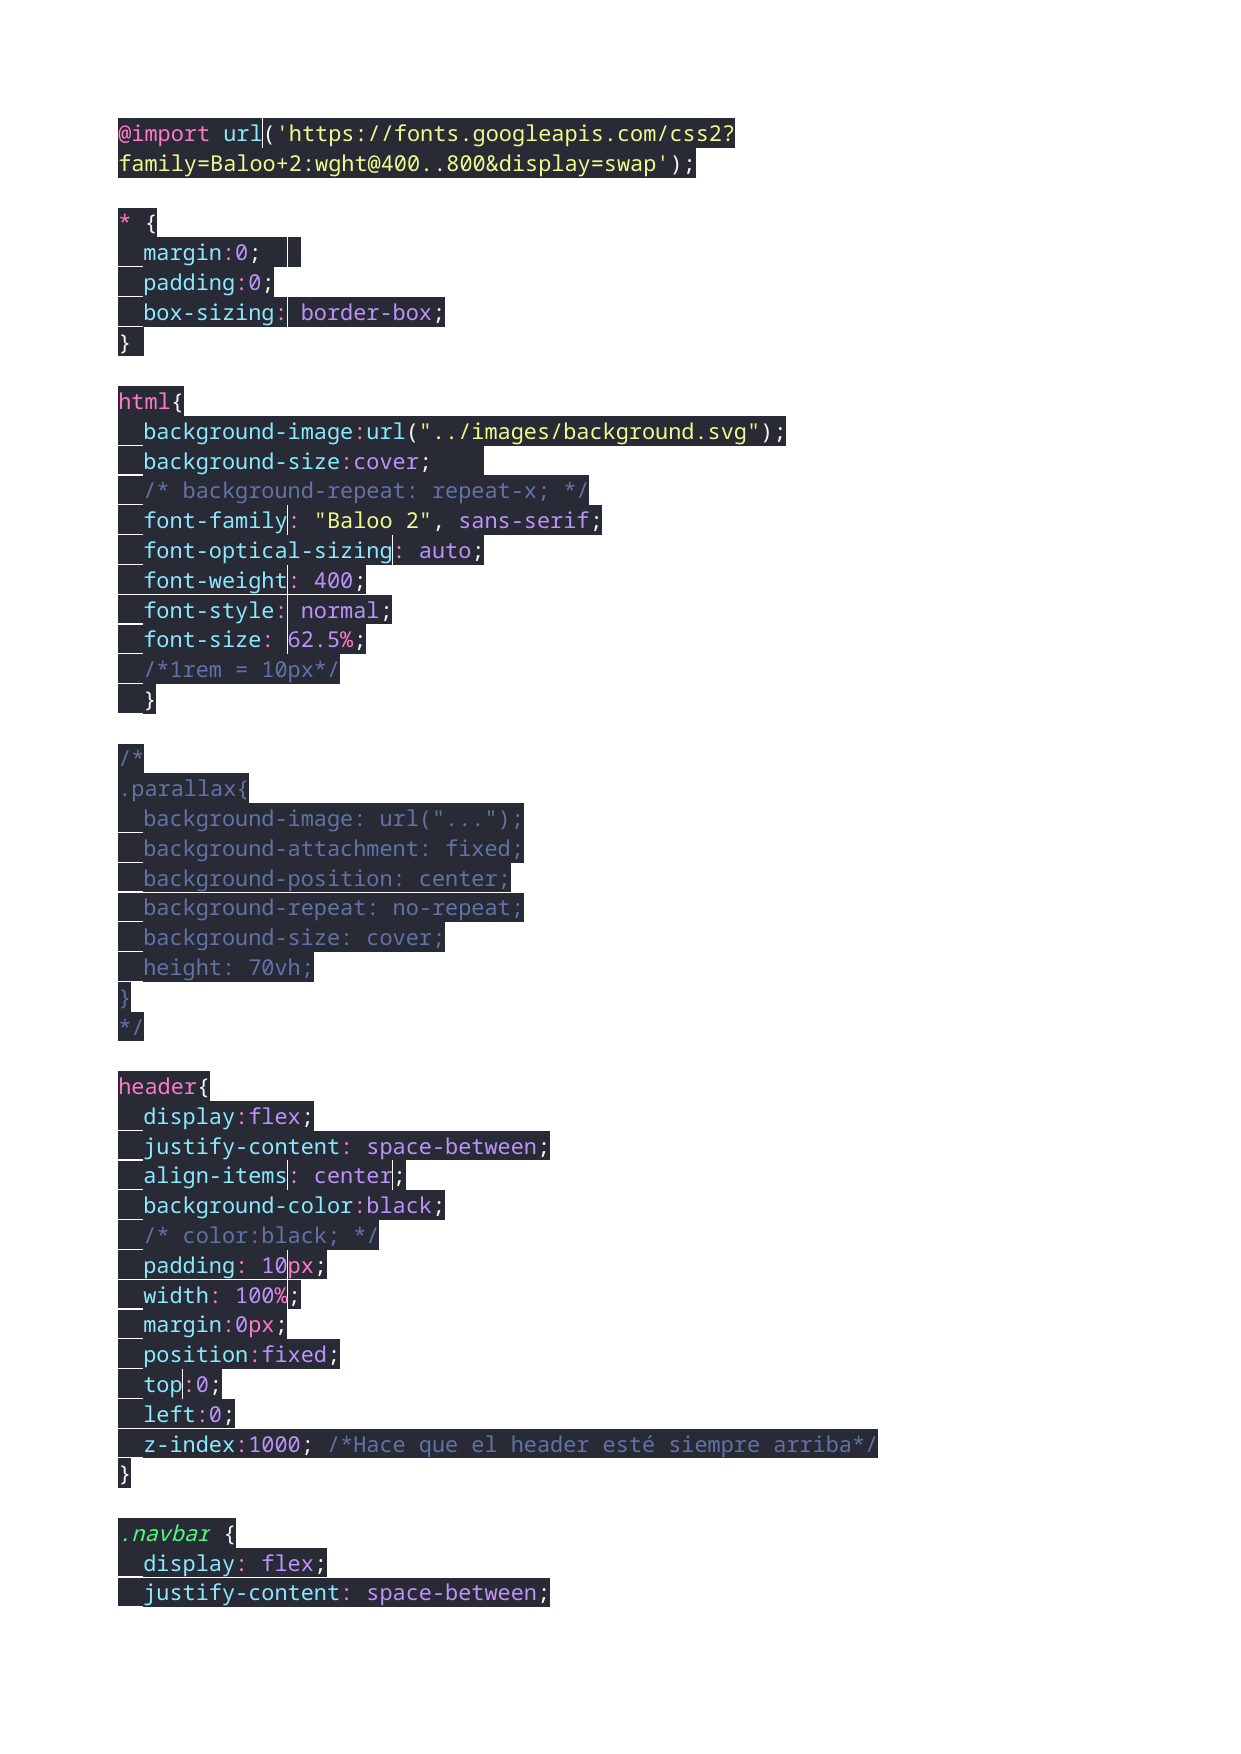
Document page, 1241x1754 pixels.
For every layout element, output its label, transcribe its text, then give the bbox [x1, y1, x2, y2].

text display:flex; [118, 1101, 1122, 1131]
text justify-content: space-between; [118, 1131, 1122, 1160]
text /* color:black; */ [118, 1220, 1122, 1250]
text font-size: 62.5%; [118, 624, 1122, 654]
text /*1rem = 10px*/ [118, 654, 1122, 684]
text background-position: center; [118, 863, 1122, 892]
text box-sizing: border-box; [118, 297, 1122, 327]
text /* [118, 743, 1122, 773]
text padding:0; [118, 267, 1122, 297]
text font-optical-sizing: auto; [118, 535, 1122, 565]
text /* background-repeat: repeat-x; */ [118, 475, 1122, 505]
text } [118, 684, 1122, 714]
text } [118, 982, 1122, 1012]
text background-image:url("../images/background.svg"); [118, 416, 1122, 446]
text .navbar { [118, 1518, 1122, 1548]
text padding: 10px; [118, 1250, 1122, 1279]
text margin:0; [118, 237, 1122, 267]
text font-style: normal; [118, 594, 1122, 624]
text left:0; [118, 1399, 1122, 1428]
text header{ [118, 1071, 1122, 1101]
text font-family: "Baloo 2", sans-serif; [118, 505, 1122, 535]
text background-repeat: no-repeat; [118, 892, 1122, 922]
text justify-content: space-between; [118, 1577, 1122, 1607]
text } [118, 1458, 1122, 1488]
text background-image: url("..."); [118, 803, 1122, 833]
text position:fixed; [118, 1339, 1122, 1369]
text z-index:1000; /*Hace que el header esté siempre arriba*/ [118, 1428, 1122, 1458]
text background-color:black; [118, 1190, 1122, 1220]
text background-attachment: fixed; [118, 833, 1122, 863]
text */ [118, 1012, 1122, 1041]
text display: flex; [118, 1548, 1122, 1577]
text width: 100%; [118, 1279, 1122, 1309]
text height: 70vh; [118, 952, 1122, 982]
text background-size:cover; [118, 446, 1122, 475]
text background-size: cover; [118, 922, 1122, 952]
text } [118, 327, 1122, 356]
text font-weight: 400; [118, 565, 1122, 594]
text align-items: center; [118, 1160, 1122, 1190]
text @import url('https://fonts.googleapis.com/css2?family=Baloo+2:wght@400..800&display=swap'); [118, 118, 1122, 178]
text * { [118, 207, 1122, 237]
text top:0; [118, 1369, 1122, 1399]
text margin:0px; [118, 1309, 1122, 1339]
text .parallax{ [118, 773, 1122, 803]
text html{ [118, 386, 1122, 416]
